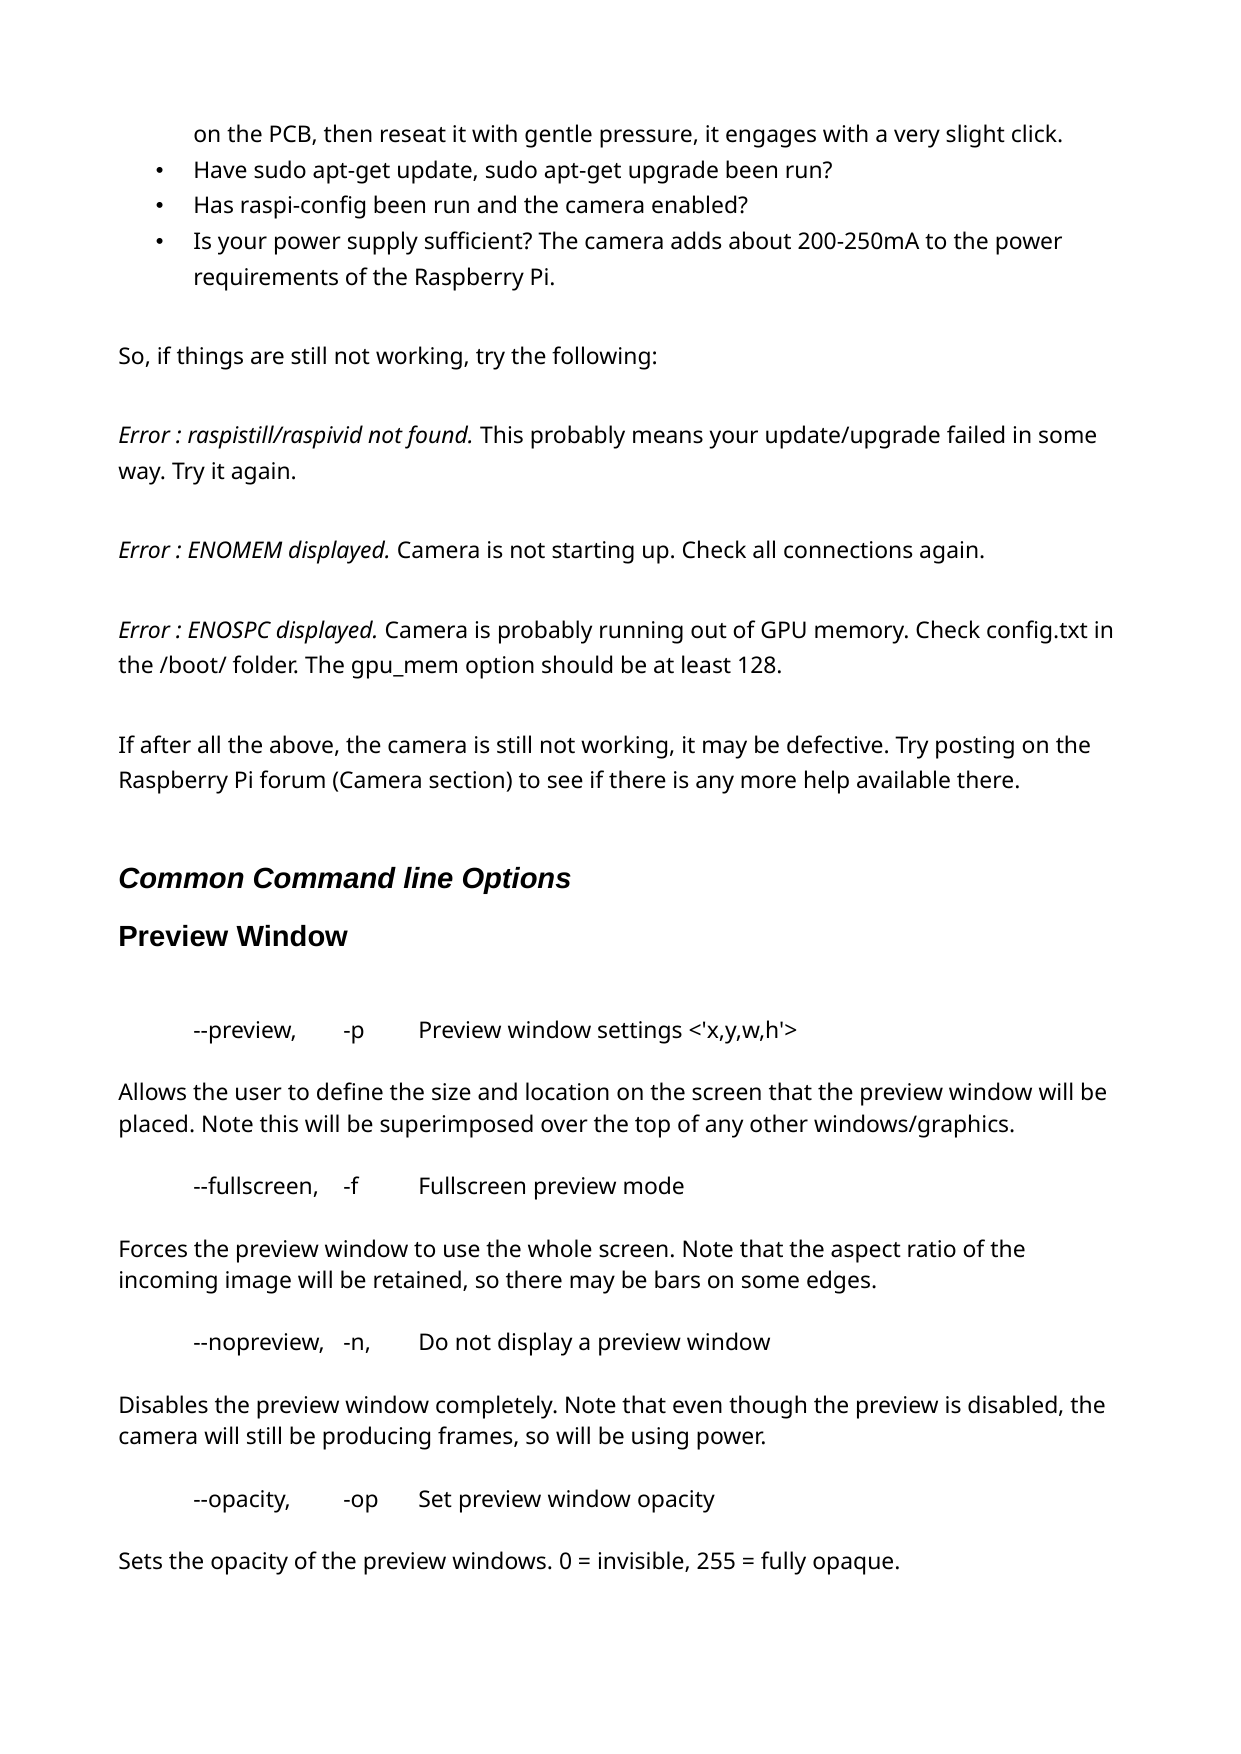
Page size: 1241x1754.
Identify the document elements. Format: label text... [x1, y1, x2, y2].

text Disables the preview window completely. Note that even though the preview is disabled, the camera will still be producing frames, so will be using power. [118, 1389, 1122, 1451]
text If after all the above, the camera is still not working, it may be defective. Try posting on the Raspberry Pi forum (Camera section) to see if there is any more help available there. [118, 729, 1122, 796]
list Have sudo apt-get update, sudo apt-get upgrade been run? [156, 154, 1122, 185]
text Error : ENOSPC displayed. Camera is probably running out of GPU memory. Check config.txt in the /boot/ folder. The gpu_mem option should be at least 128. [118, 614, 1122, 681]
list Is your power supply sufficient? The camera adds about 200-250mA to the power requirements of the Raspberry Pi. [156, 225, 1122, 292]
text --opacity, -op Set preview window opacity [118, 1482, 1122, 1514]
subtitle Common Command line Options [118, 861, 1122, 894]
text --fullscreen, -f Fullscreen preview mode [118, 1170, 1122, 1201]
text Sets the opacity of the preview windows. 0 = invisible, 255 = fully opaque. [118, 1545, 1122, 1576]
list Has raspi-config been run and the camera enabled? [156, 189, 1122, 221]
text --preview, -p Preview window settings <'x,y,w,h'> [118, 1014, 1122, 1045]
text --nopreview, -n, Do not display a preview window [118, 1326, 1122, 1357]
subtitle Preview Window [118, 919, 1122, 953]
text Forces the preview window to use the whole screen. Note that the aspect ratio of the incoming image will be retained, so there may be bars on some edges. [118, 1232, 1122, 1295]
text So, if things are still not working, try the following: [118, 340, 1122, 371]
text Error : ENOMEM displayed. Camera is not starting up. Check all connections again. [118, 534, 1122, 566]
text Error : raspistill/raspivid not found. This probably means your update/upgrade failed in some way. Try it again. [118, 419, 1122, 486]
text Allows the user to define the size and location on the screen that the preview window will be placed. Note this will be superimposed over the top of any other windows/graphics. [118, 1076, 1122, 1139]
list on the PCB, then reseat it with gentle pressure, it engages with a very slight click. [156, 118, 1122, 149]
